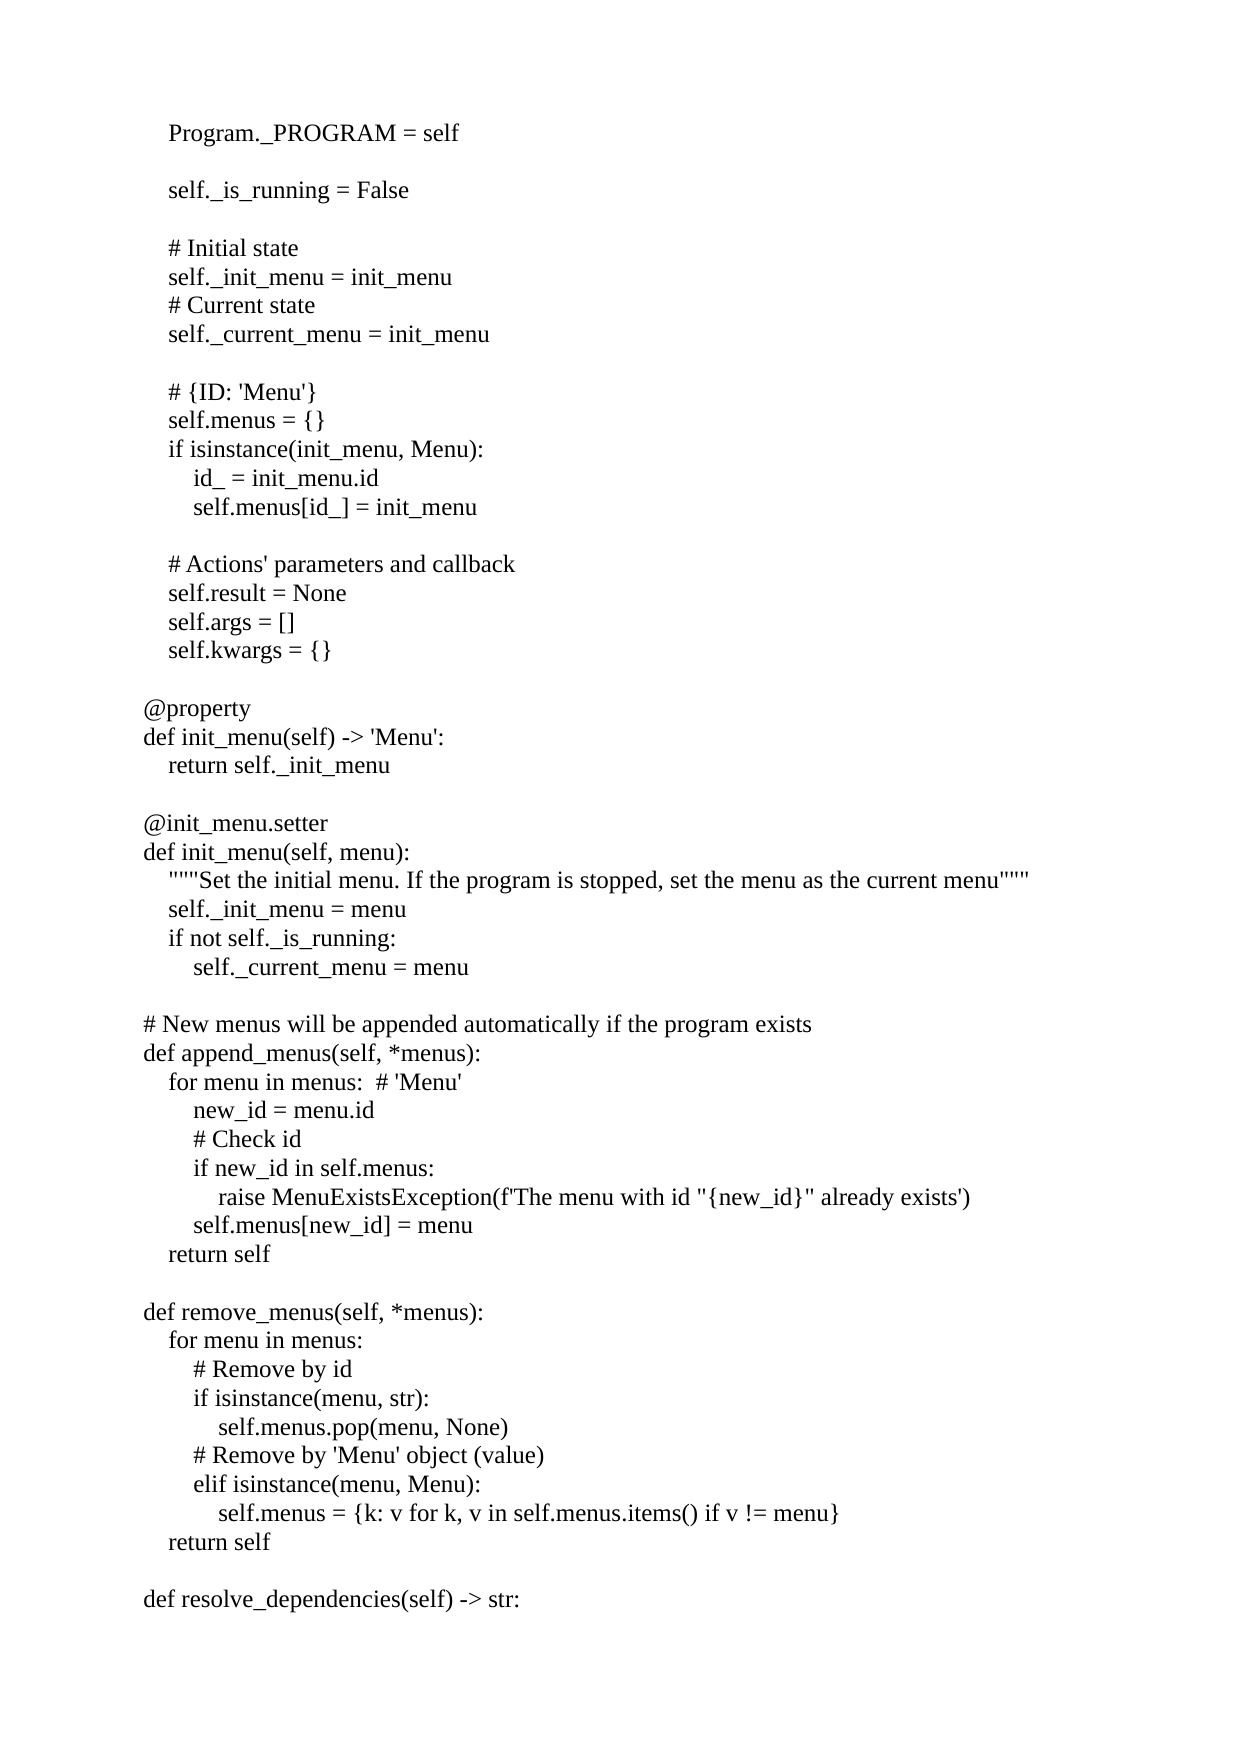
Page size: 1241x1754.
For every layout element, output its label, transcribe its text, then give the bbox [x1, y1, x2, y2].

text self._init_menu = init_menu [118, 262, 1122, 291]
text return self [118, 1527, 1122, 1556]
text # Remove by 'Menu' object (value) [118, 1441, 1122, 1469]
text @init_menu.setter [118, 808, 1122, 837]
text for menu in menus: [118, 1326, 1122, 1354]
text if isinstance(menu, str): [118, 1383, 1122, 1412]
text def append_menus(self, *menus): [118, 1038, 1122, 1067]
text # New menus will be appended automatically if the program exists [118, 1009, 1122, 1038]
text if not self._is_running: [118, 923, 1122, 952]
text self._init_menu = menu [118, 894, 1122, 923]
text self._current_menu = init_menu [118, 319, 1122, 348]
text self._current_menu = menu [118, 952, 1122, 981]
text # Actions' parameters and callback [118, 549, 1122, 578]
text id_ = init_menu.id [118, 463, 1122, 492]
text for menu in menus: # 'Menu' [118, 1067, 1122, 1096]
text self.menus.pop(menu, None) [118, 1412, 1122, 1441]
text raise MenuExistsException(f'The menu with id "{new_id}" already exists') [118, 1182, 1122, 1211]
text if new_id in self.menus: [118, 1153, 1122, 1182]
text # Remove by id [118, 1354, 1122, 1383]
text new_id = menu.id [118, 1096, 1122, 1124]
text # Current state [118, 291, 1122, 319]
text """Set the initial menu. If the program is stopped, set the menu as the current menu""" [118, 866, 1122, 894]
text elif isinstance(menu, Menu): [118, 1469, 1122, 1498]
text if isinstance(init_menu, Menu): [118, 434, 1122, 463]
text # Check id [118, 1124, 1122, 1153]
text @property [118, 693, 1122, 722]
text self._is_running = False [118, 176, 1122, 204]
text self.menus = {} [118, 406, 1122, 434]
text def init_menu(self) -> 'Menu': [118, 722, 1122, 751]
text # {ID: 'Menu'} [118, 377, 1122, 406]
text self.menus = {k: v for k, v in self.menus.items() if v != menu} [118, 1498, 1122, 1527]
text self.args = [] [118, 607, 1122, 636]
text self.menus[new_id] = menu [118, 1211, 1122, 1239]
text def remove_menus(self, *menus): [118, 1297, 1122, 1326]
text self.result = None [118, 578, 1122, 607]
text # Initial state [118, 233, 1122, 262]
text self.kwargs = {} [118, 636, 1122, 664]
text self.menus[id_] = init_menu [118, 492, 1122, 521]
text def resolve_dependencies(self) -> str: [118, 1584, 1122, 1613]
text return self._init_menu [118, 751, 1122, 779]
text return self [118, 1239, 1122, 1268]
text def init_menu(self, menu): [118, 837, 1122, 866]
text Program._PROGRAM = self [118, 118, 1122, 147]
